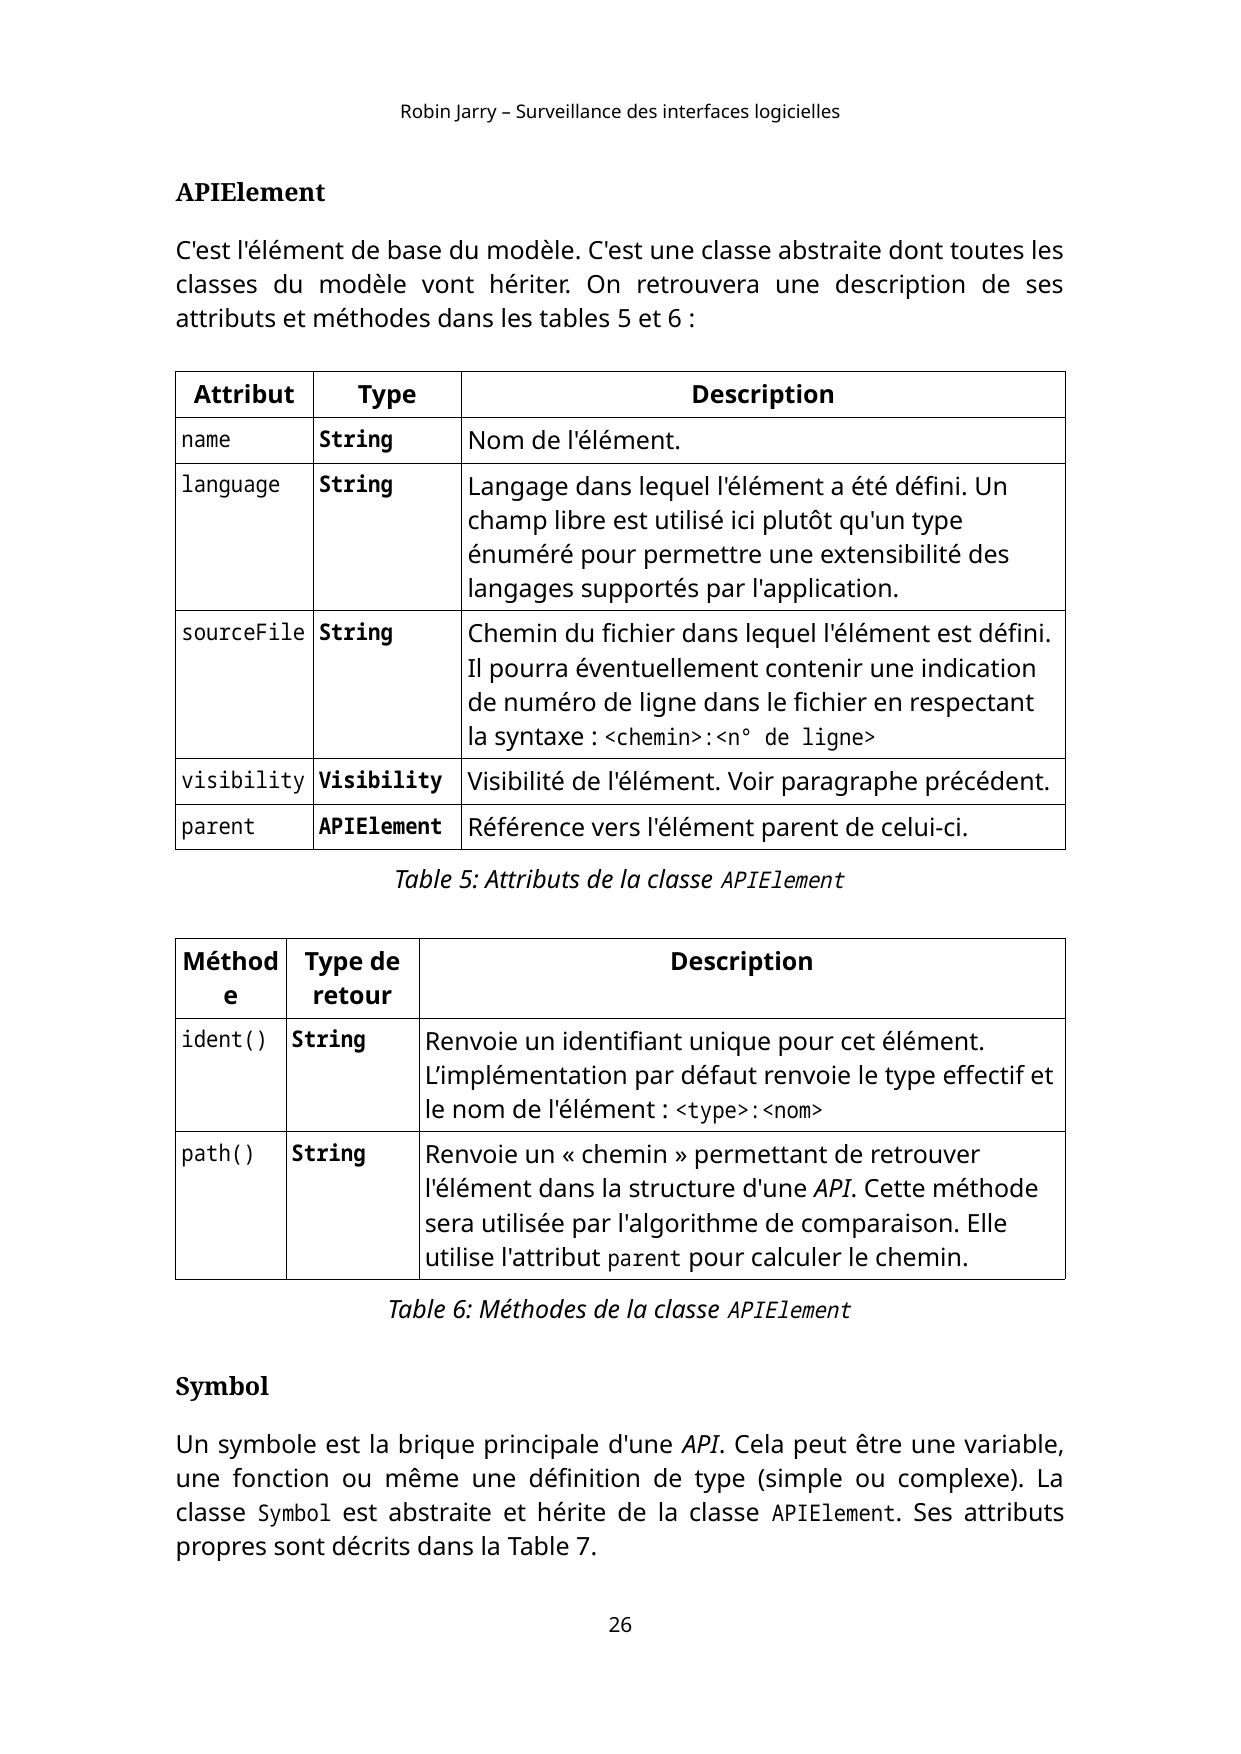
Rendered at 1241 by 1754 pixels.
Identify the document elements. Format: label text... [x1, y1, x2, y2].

table_header Description [462, 372, 1065, 417]
table_header Type [314, 372, 461, 417]
table_cell Référence vers l'élément parent de celui-ci. [462, 805, 1065, 849]
table_cell ident() [176, 1019, 286, 1131]
table_cell Chemin du fichier dans lequel l'élément est défini. Il pourra éventuellement contenir une indication de numéro de ligne dans le fichier en respectant la syntaxe : <chemin>:<n° de ligne> [462, 611, 1065, 758]
table_cell Visibility [314, 759, 461, 804]
table_cell String [287, 1019, 419, 1131]
subtitle Symbol [175, 1369, 1065, 1403]
table_header Type de retour [287, 939, 419, 1017]
table_cell parent [176, 805, 313, 849]
table_cell Langage dans lequel l'élément a été défini. Un champ libre est utilisé ici plutôt qu'un type énuméré pour permettre une extensibilité des langages supportés par l'application. [462, 464, 1065, 610]
table_cell Renvoie un « chemin » permettant de retrouver l'élément dans la structure d'une API. Cette méthode sera utilisée par l'algorithme de comparaison. Elle utilise l'attribut parent pour calculer le chemin. [420, 1132, 1065, 1279]
table_header Méthode [176, 939, 286, 1017]
text Un symbole est la brique principale d'une API. Cela peut être une variable, une fonction ou même une définition de type (simple ou complexe). La classe Symbol est abstraite et hérite de la classe APIElement. Ses attributs propres sont décrits dans la Table 7. [175, 1427, 1065, 1563]
table_cell String [314, 418, 461, 462]
table_header Description [420, 939, 1065, 1017]
table_cell Nom de l'élément. [462, 418, 1065, 462]
table_cell sourceFile [176, 611, 313, 758]
table_cell name [176, 418, 313, 462]
table_cell visibility [176, 759, 313, 804]
text Table 6: Méthodes de la classe APIElement [175, 1292, 1065, 1326]
table_cell language [176, 464, 313, 610]
table_cell Renvoie un identifiant unique pour cet élément. L’implémentation par défaut renvoie le type effectif et le nom de l'élément : <type>:<nom> [420, 1019, 1065, 1131]
table_cell String [314, 464, 461, 610]
table_cell String [287, 1132, 419, 1279]
table_cell Visibilité de l'élément. Voir paragraphe précédent. [462, 759, 1065, 804]
text C'est l'élément de base du modèle. C'est une classe abstraite dont toutes les classes du modèle vont hériter. On retrouvera une description de ses attributs et méthodes dans les tables 5 et 6 : [175, 233, 1065, 335]
table_header Attribut [176, 372, 313, 417]
table_cell path() [176, 1132, 286, 1279]
text Table 5: Attributs de la classe APIElement [175, 862, 1065, 896]
subtitle APIElement [175, 175, 1065, 209]
table_cell APIElement [314, 805, 461, 849]
table_cell String [314, 611, 461, 758]
